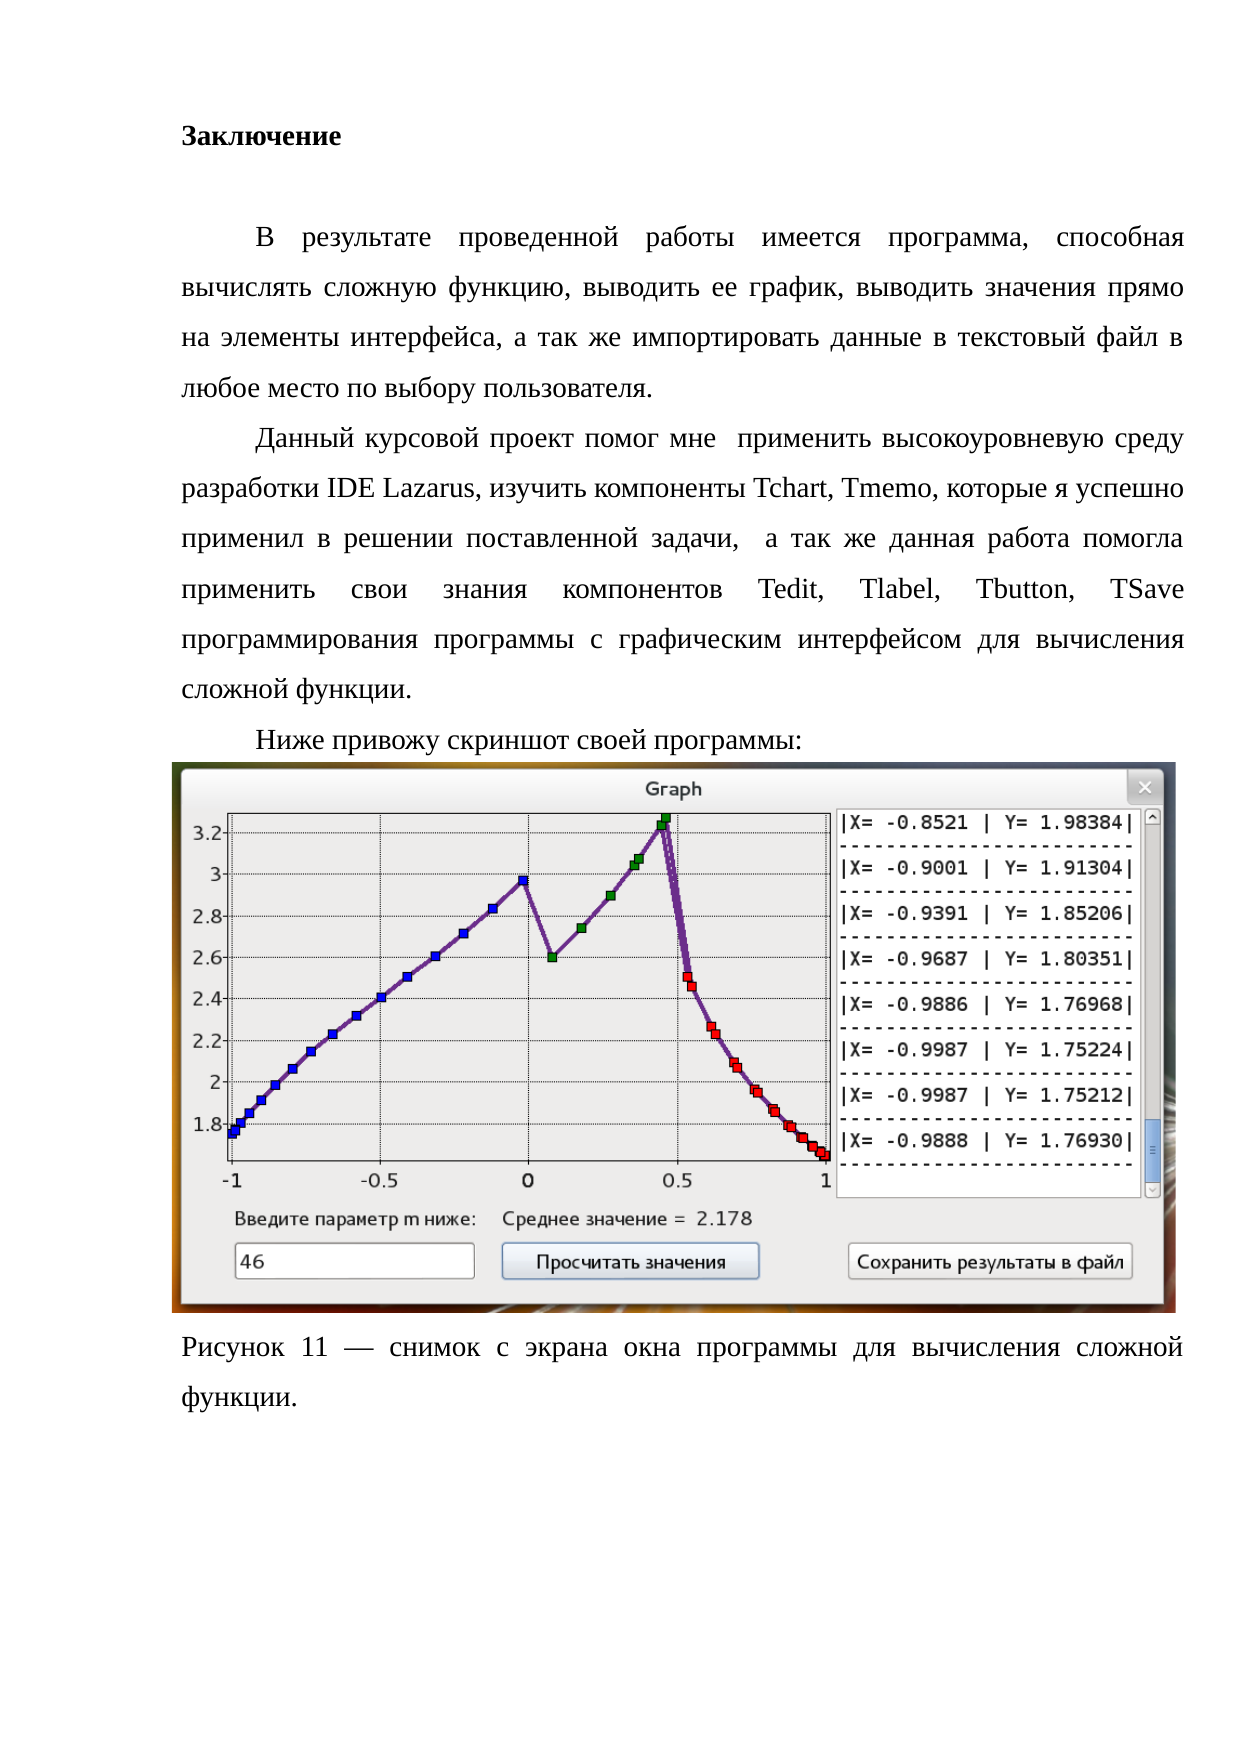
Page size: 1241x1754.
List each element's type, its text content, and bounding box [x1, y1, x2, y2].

text Данный курсовой проект помог мне применить высокоуровневую среду разработки IDE Lazarus, изучить компоненты Tchart, Tmemo, которые я успешно применил в решении поставленной задачи, а так же данная работа помогла применить свои знания компонентов Tedit, Tlabel, Tbutton, TSave программирования программы с графическим интерфейсом для вычисления сложной функции. [181, 420, 1185, 705]
picture [171, 762, 1176, 1313]
text Заключение [181, 118, 1185, 152]
text В результате проведенной работы имеется программа, способная вычислять сложную функцию, выводить ее график, выводить значения прямо на элементы интерфейса, а так же импортировать данные в текстовый файл в любое место по выбору пользователя. [181, 219, 1185, 403]
text Ниже привожу скриншот своей программы: [181, 722, 1185, 755]
text Рисунок 11 — снимок с экрана окна программы для вычисления сложной функции. [181, 772, 1185, 1413]
